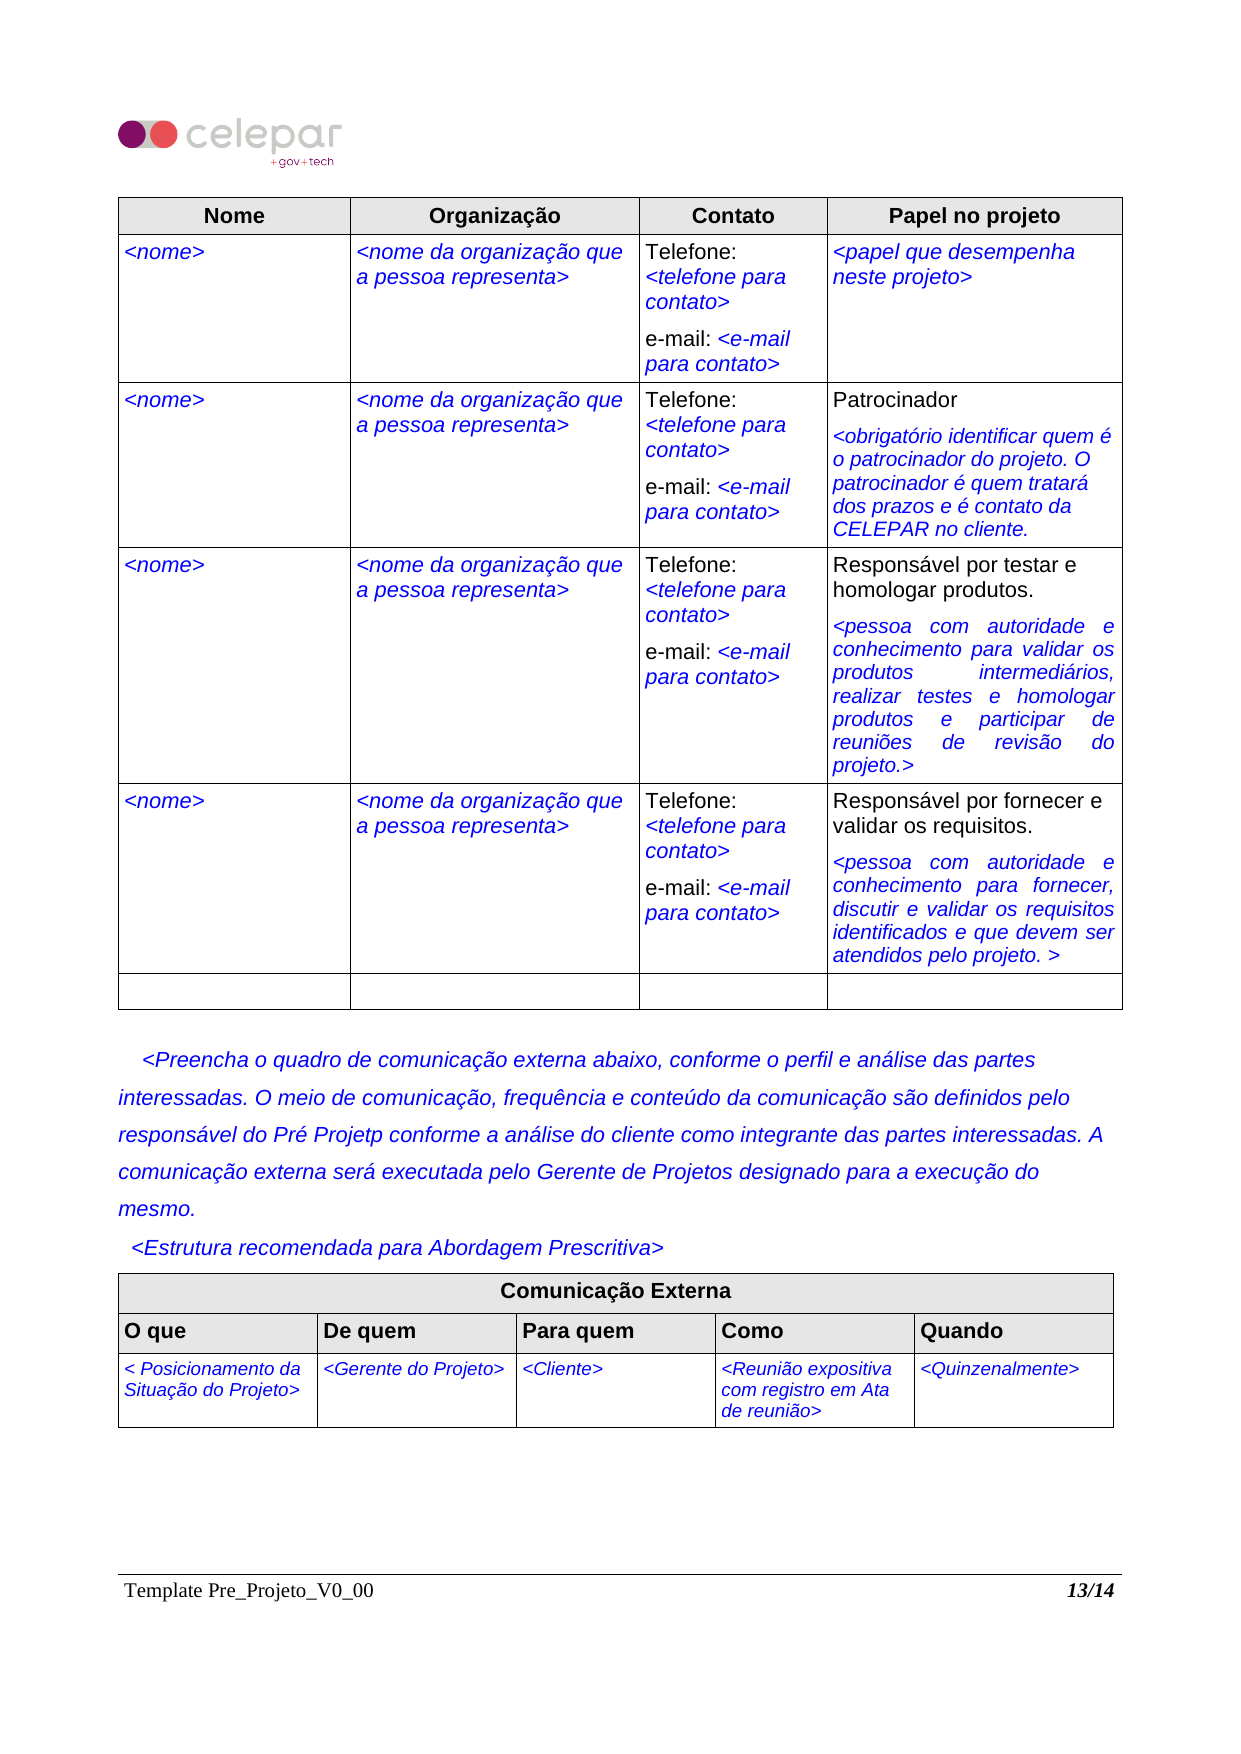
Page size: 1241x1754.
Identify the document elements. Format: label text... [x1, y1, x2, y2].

table_cell Para quem [517, 1314, 715, 1353]
table_cell <nome da organização que a pessoa representa> [351, 784, 639, 973]
table_cell Telefone: <telefone para contato> e-mail: <e-mail para contato> [640, 548, 827, 783]
table_cell <nome> [119, 548, 350, 783]
table_cell <Cliente> [517, 1354, 715, 1427]
table_cell Responsável por fornecer e validar os requisitos. <pessoa com autoridade e conhecimento para fornecer, discutir e validar os requisitos identificados e que devem ser atendidos pelo projeto. > [828, 784, 1122, 973]
picture [118, 118, 342, 168]
table_cell <nome da organização que a pessoa representa> [351, 235, 639, 382]
table_cell <nome da organização que a pessoa representa> [351, 383, 639, 547]
table_cell <nome da organização que a pessoa representa> [351, 548, 639, 783]
table_cell O que [119, 1314, 317, 1353]
table_cell <Reunião expositiva com registro em Ata de reunião> [716, 1354, 914, 1427]
table_cell <Quinzenalmente> [915, 1354, 1113, 1427]
table_cell [828, 974, 1122, 1009]
table_cell [351, 974, 639, 1009]
table_cell <nome> [119, 784, 350, 973]
table_cell Telefone: <telefone para contato> e-mail: <e-mail para contato> [640, 383, 827, 547]
table_cell Telefone: <telefone para contato> e-mail: <e-mail para contato> [640, 235, 827, 382]
table_header Comunicação Externa [119, 1274, 1113, 1313]
table_cell <nome> [119, 235, 350, 382]
table_cell [640, 974, 827, 1009]
table_cell Telefone: <telefone para contato> e-mail: <e-mail para contato> [640, 784, 827, 973]
text <Estrutura recomendada para Abordagem Prescritiva> [0, 1235, 1122, 1260]
table_cell Quando [915, 1314, 1113, 1353]
table_cell <papel que desempenha neste projeto> [828, 235, 1122, 382]
table_cell Patrocinador <obrigatório identificar quem é o patrocinador do projeto. O patrocinador é quem tratará dos prazos e é contato da CELEPAR no cliente. [828, 383, 1122, 547]
table_cell <nome> [119, 383, 350, 547]
table_header Organização [351, 198, 639, 234]
table_header Contato [640, 198, 827, 234]
table_cell < Posicionamento da Situação do Projeto> [119, 1354, 317, 1427]
table_header Nome [119, 198, 350, 234]
text <Preencha o quadro de comunicação externa abaixo, conforme o perfil e análise das partes interessadas. O meio de comunicação, frequência e conteúdo da comunicação são definidos pelo responsável do Pré Projetp conforme a análise do cliente como integrante das partes interessadas. A comunicação externa será executada pelo Gerente de Projetos designado para a execução do mesmo. [118, 1048, 1122, 1221]
table_cell <Gerente do Projeto> [318, 1354, 516, 1427]
table_cell De quem [318, 1314, 516, 1353]
table_cell [119, 974, 350, 1009]
table_cell Responsável por testar e homologar produtos. <pessoa com autoridade e conhecimento para validar os produtos intermediários, realizar testes e homologar produtos e participar de reuniões de revisão do projeto.> [828, 548, 1122, 783]
table_cell Como [716, 1314, 914, 1353]
table_header Papel no projeto [828, 198, 1122, 234]
